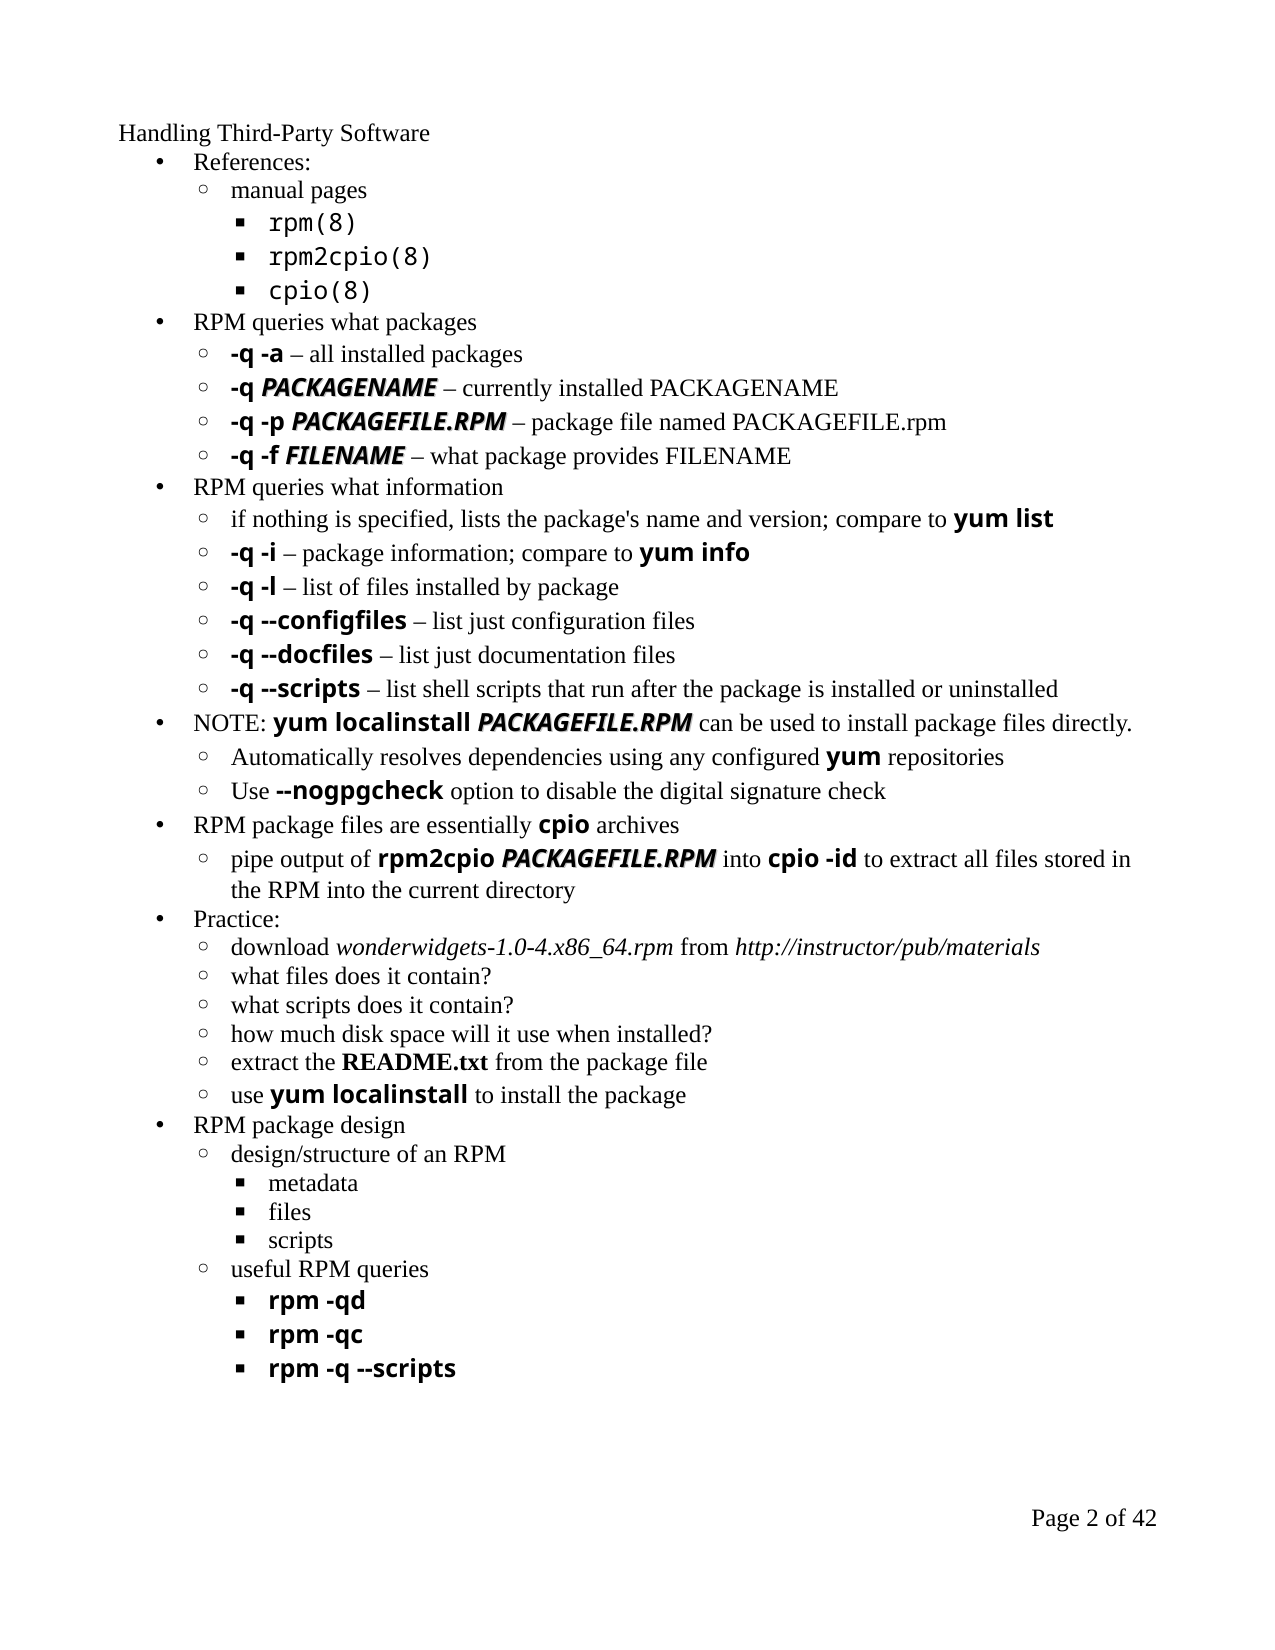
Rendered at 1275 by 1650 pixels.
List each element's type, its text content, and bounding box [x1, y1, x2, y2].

list NOTE: yum localinstall packagefile.rpm can be used to install package files directly. [156, 705, 1157, 739]
list -q -a – all installed packages [193, 335, 1157, 369]
list -q packagENAME – currently installed PACKAGENAME [193, 369, 1157, 403]
list rpm2cpio(8) [231, 238, 1157, 272]
list RPM queries what information [156, 472, 1157, 500]
list manual pages [193, 176, 1157, 204]
list Automatically resolves dependencies using any configured yum repositories [193, 739, 1157, 773]
list -q --scripts – list shell scripts that run after the package is installed or uninstalled [193, 671, 1157, 705]
list -q --docfiles – list just documentation files [193, 637, 1157, 671]
list -q -l – list of files installed by package [193, 568, 1157, 602]
list download wonderwidgets-1.0-4.x86_64.rpm from http://instructor/pub/materials [193, 932, 1157, 961]
list -q --configfiles – list just configuration files [193, 602, 1157, 637]
list if nothing is specified, lists the package's name and version; compare to yum list [193, 500, 1157, 534]
list metadata [231, 1168, 1157, 1197]
list use yum localinstall to install the package [193, 1076, 1157, 1110]
list what files does it contain? [193, 961, 1157, 990]
list -q -i – package information; compare to yum info [193, 534, 1157, 568]
list -q -f filename – what package provides FILENAME [193, 437, 1157, 472]
list RPM queries what packages [156, 307, 1157, 335]
list design/structure of an RPM [193, 1139, 1157, 1168]
list files [231, 1197, 1157, 1225]
list rpm -qc [231, 1317, 1157, 1351]
list extract the README.txt from the package file [193, 1047, 1157, 1076]
list rpm -q --scripts [231, 1351, 1157, 1385]
list useful RPM queries [193, 1254, 1157, 1283]
list RPM package design [156, 1110, 1157, 1139]
list RPM package files are essentially cpio archives [156, 807, 1157, 841]
list pipe output of rpm2cpio packagefile.rpm into cpio -id to extract all files stored in the RPM into the current directory [193, 841, 1157, 904]
list rpm -qd [231, 1283, 1157, 1317]
list References: [156, 147, 1157, 176]
list scripts [231, 1225, 1157, 1254]
list -q -p packagefile.rpm – package file named PACKAGEFILE.rpm [193, 403, 1157, 437]
list what scripts does it contain? [193, 990, 1157, 1019]
list Use --nogpgcheck option to disable the digital signature check [193, 773, 1157, 807]
list cpio(8) [231, 272, 1157, 307]
text Handling Third-Party Software [118, 118, 1157, 147]
list how much disk space will it use when installed? [193, 1019, 1157, 1047]
list Practice: [156, 904, 1157, 932]
list rpm(8) [231, 204, 1157, 238]
